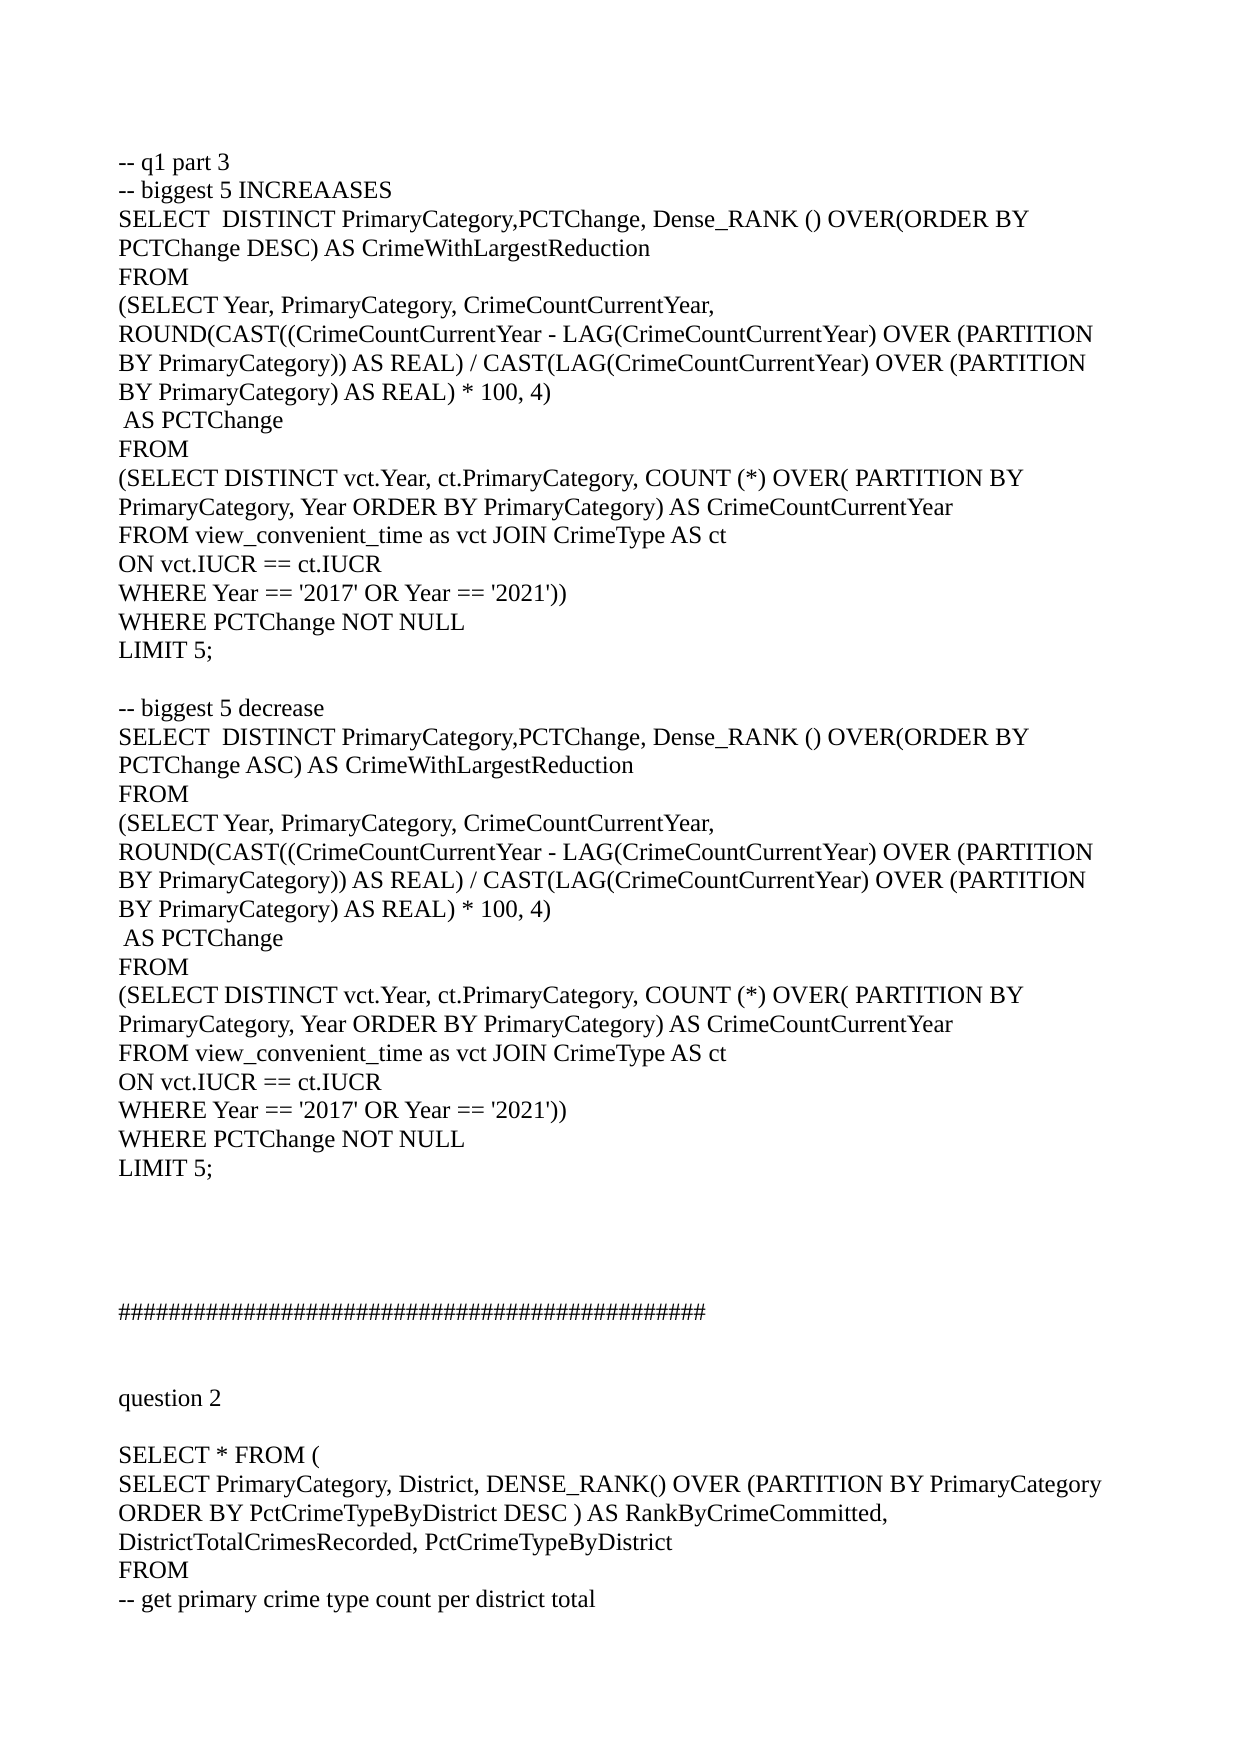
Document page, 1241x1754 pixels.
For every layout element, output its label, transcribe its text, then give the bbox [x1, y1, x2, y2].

text FROM [118, 1556, 1122, 1584]
text FROM view_convenient_time as vct JOIN CrimeType AS ct [118, 521, 1122, 549]
text -- q1 part 3 [118, 147, 1122, 176]
text -- get primary crime type count per district total [118, 1584, 1122, 1613]
text SELECT DISTINCT PrimaryCategory,PCTChange, Dense_RANK () OVER(ORDER BY PCTChange ASC) AS CrimeWithLargestReduction [118, 722, 1122, 779]
text AS PCTChange [118, 406, 1122, 434]
text question 2 [118, 1383, 1122, 1412]
text FROM [118, 262, 1122, 291]
text (SELECT Year, PrimaryCategory, CrimeCountCurrentYear, ROUND(CAST((CrimeCountCurrentYear - LAG(CrimeCountCurrentYear) OVER (PARTITION BY PrimaryCategory)) AS REAL) / CAST(LAG(CrimeCountCurrentYear) OVER (PARTITION BY PrimaryCategory) AS REAL) * 100, 4) [118, 291, 1122, 406]
text WHERE PCTChange NOT NULL [118, 1124, 1122, 1153]
text FROM view_convenient_time as vct JOIN CrimeType AS ct [118, 1038, 1122, 1067]
text WHERE Year == '2017' OR Year == '2021')) [118, 578, 1122, 607]
text (SELECT Year, PrimaryCategory, CrimeCountCurrentYear, ROUND(CAST((CrimeCountCurrentYear - LAG(CrimeCountCurrentYear) OVER (PARTITION BY PrimaryCategory)) AS REAL) / CAST(LAG(CrimeCountCurrentYear) OVER (PARTITION BY PrimaryCategory) AS REAL) * 100, 4) [118, 808, 1122, 923]
text LIMIT 5; [118, 636, 1122, 664]
text WHERE PCTChange NOT NULL [118, 607, 1122, 636]
text -- biggest 5 decrease [118, 693, 1122, 722]
text (SELECT DISTINCT vct.Year, ct.PrimaryCategory, COUNT (*) OVER( PARTITION BY PrimaryCategory, Year ORDER BY PrimaryCategory) AS CrimeCountCurrentYear [118, 981, 1122, 1038]
text ON vct.IUCR == ct.IUCR [118, 1067, 1122, 1096]
text LIMIT 5; [118, 1153, 1122, 1182]
text (SELECT DISTINCT vct.Year, ct.PrimaryCategory, COUNT (*) OVER( PARTITION BY PrimaryCategory, Year ORDER BY PrimaryCategory) AS CrimeCountCurrentYear [118, 463, 1122, 521]
text ON vct.IUCR == ct.IUCR [118, 549, 1122, 578]
text SELECT * FROM ( [118, 1441, 1122, 1469]
text AS PCTChange [118, 923, 1122, 952]
text SELECT PrimaryCategory, District, DENSE_RANK() OVER (PARTITION BY PrimaryCategory ORDER BY PctCrimeTypeByDistrict DESC ) AS RankByCrimeCommitted, DistrictTotalCrimesRecorded, PctCrimeTypeByDistrict [118, 1469, 1122, 1556]
text FROM [118, 434, 1122, 463]
text FROM [118, 952, 1122, 981]
text SELECT DISTINCT PrimaryCategory,PCTChange, Dense_RANK () OVER(ORDER BY PCTChange DESC) AS CrimeWithLargestReduction [118, 204, 1122, 262]
text FROM [118, 779, 1122, 808]
text WHERE Year == '2017' OR Year == '2021')) [118, 1096, 1122, 1124]
text -- biggest 5 INCREAASES [118, 176, 1122, 204]
text ############################################### [118, 1297, 1122, 1326]
